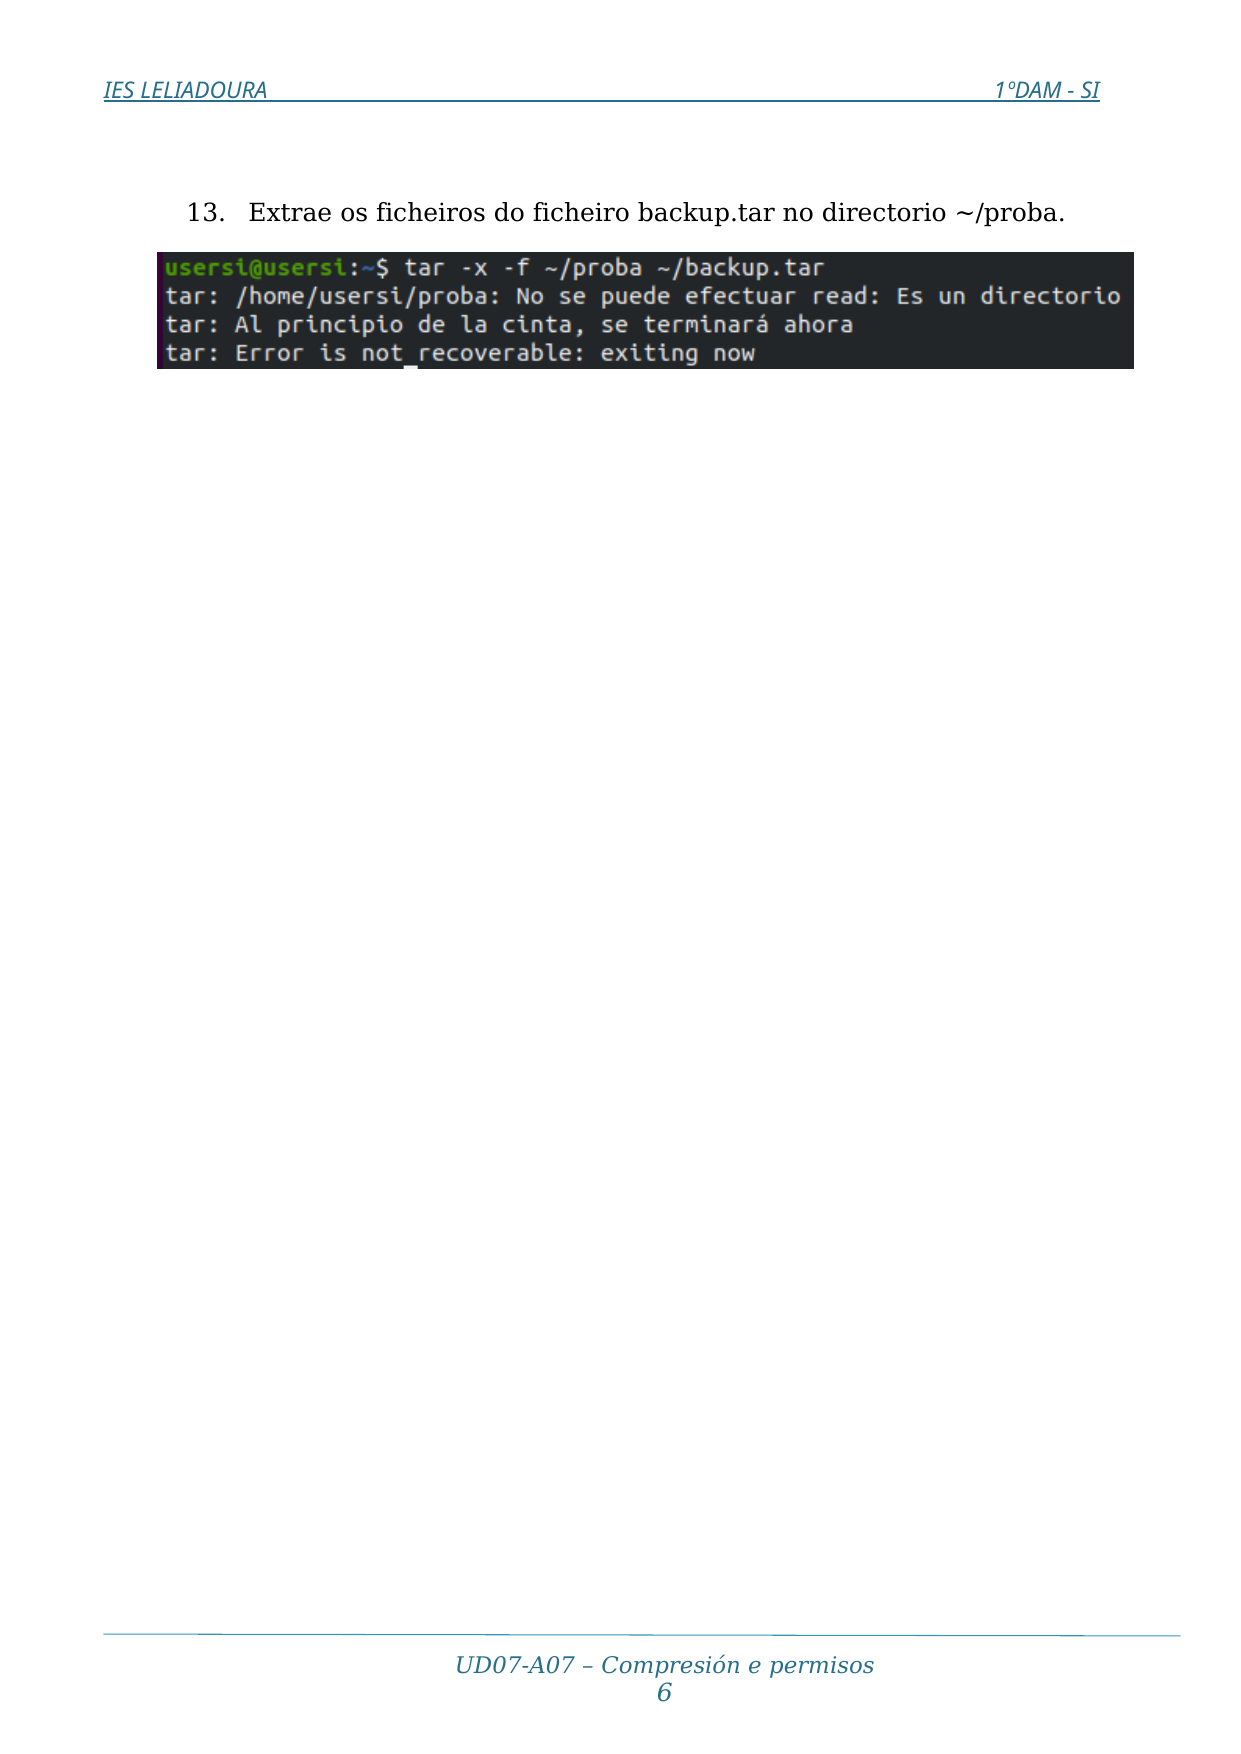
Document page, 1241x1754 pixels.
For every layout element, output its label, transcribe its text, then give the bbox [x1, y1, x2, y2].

list Extrae os ficheiros do ficheiro backup.tar no directorio ~/proba. [186, 198, 1181, 227]
picture [157, 252, 1134, 369]
